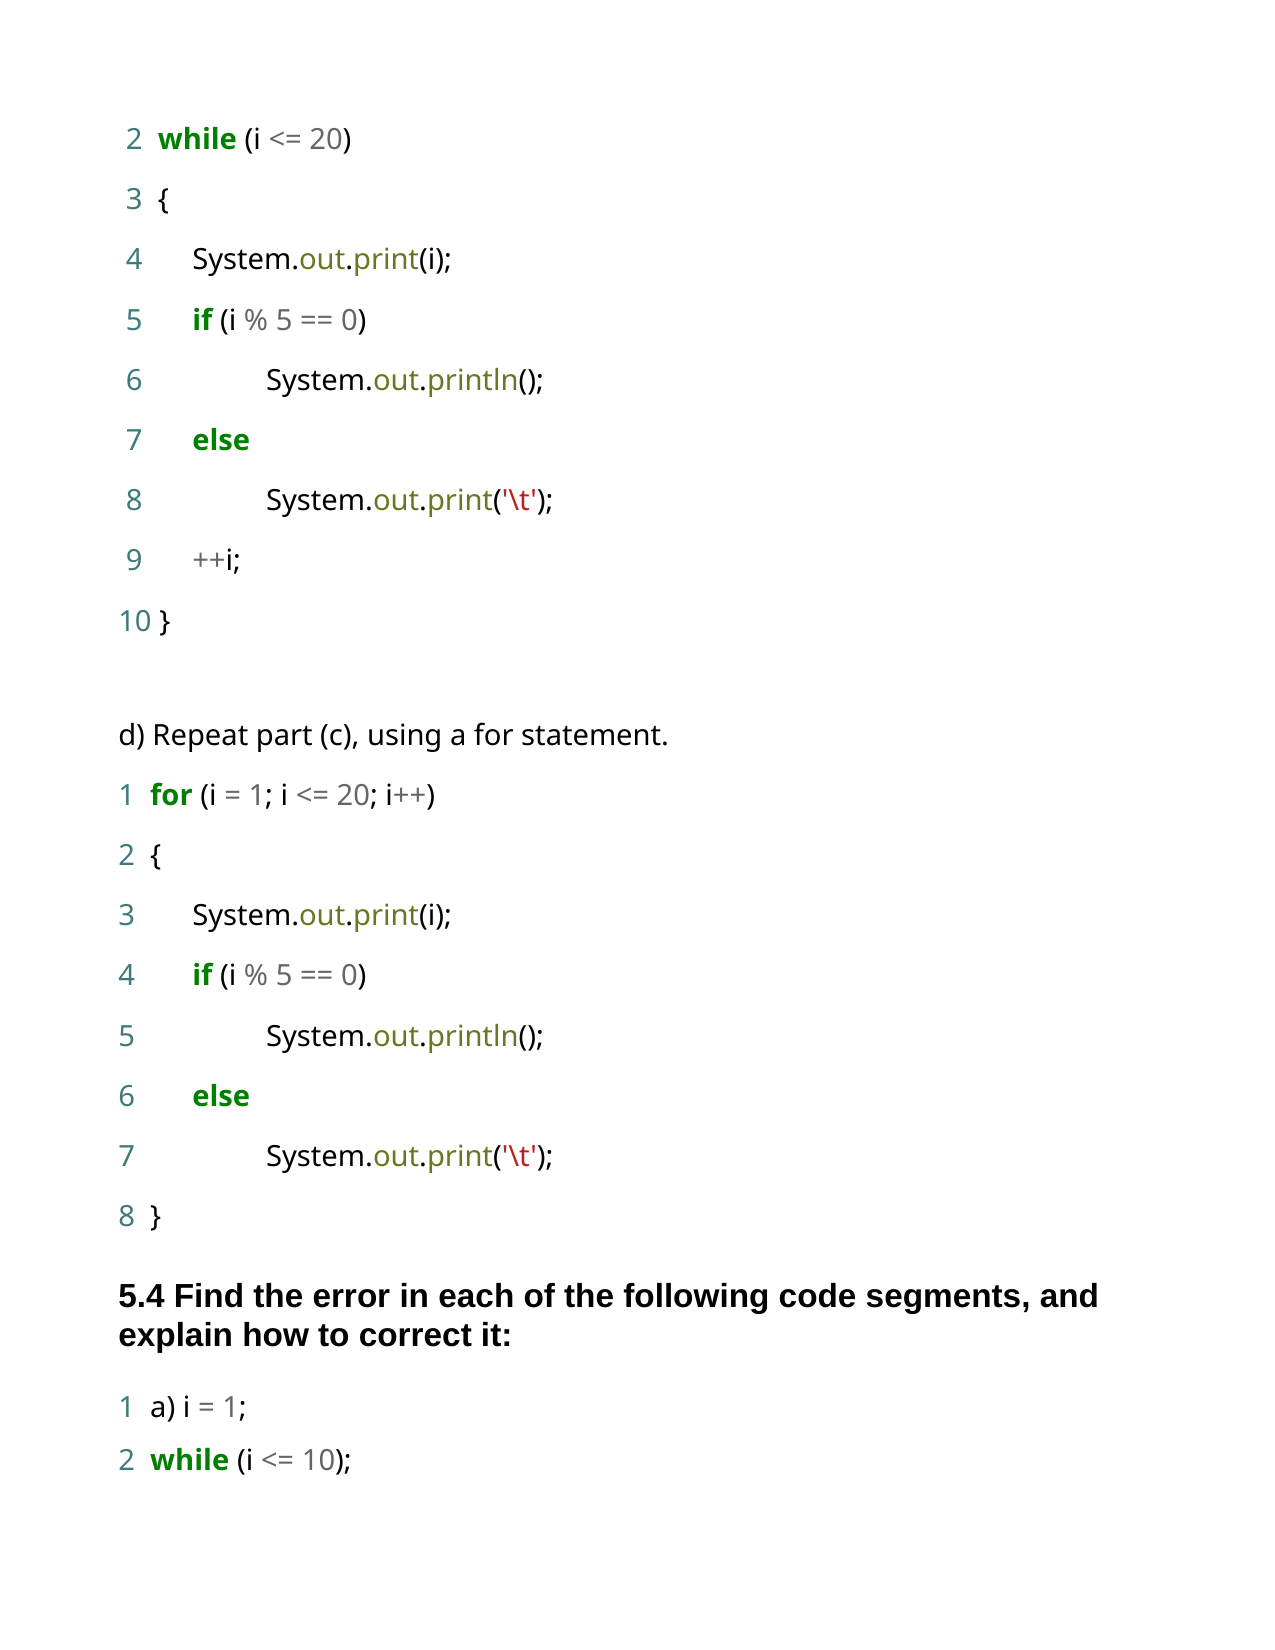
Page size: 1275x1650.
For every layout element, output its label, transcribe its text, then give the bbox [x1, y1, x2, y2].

text 2 while (i <= 10); [118, 1439, 1157, 1478]
text 6 else [118, 1075, 1157, 1115]
text 8 } [118, 1195, 1157, 1235]
text 2 while (i <= 20) [118, 118, 1157, 158]
text 4 if (i % 5 == 0) [118, 954, 1157, 994]
subtitle 5.4 Find the error in each of the following code segments, and explain how to correct it: [118, 1276, 1157, 1353]
subtitle 1 a) i = 1; [118, 1387, 1157, 1426]
text 6 System.out.println(); [118, 359, 1157, 399]
text 5 System.out.println(); [118, 1015, 1157, 1054]
text 1 for (i = 1; i <= 20; i++) [118, 774, 1157, 814]
text d) Repeat part (c), using a for statement. [118, 714, 1157, 753]
text 3 { [118, 178, 1157, 218]
text 2 { [118, 834, 1157, 874]
text 7 System.out.print('\t'); [118, 1135, 1157, 1175]
text 3 System.out.print(i); [118, 894, 1157, 934]
text 8 System.out.print('\t'); [118, 479, 1157, 519]
text 4 System.out.print(i); [118, 238, 1157, 278]
text 9 ++i; [118, 539, 1157, 579]
text 5 if (i % 5 == 0) [118, 299, 1157, 338]
text 10 } [118, 600, 1157, 639]
text 7 else [118, 419, 1157, 459]
